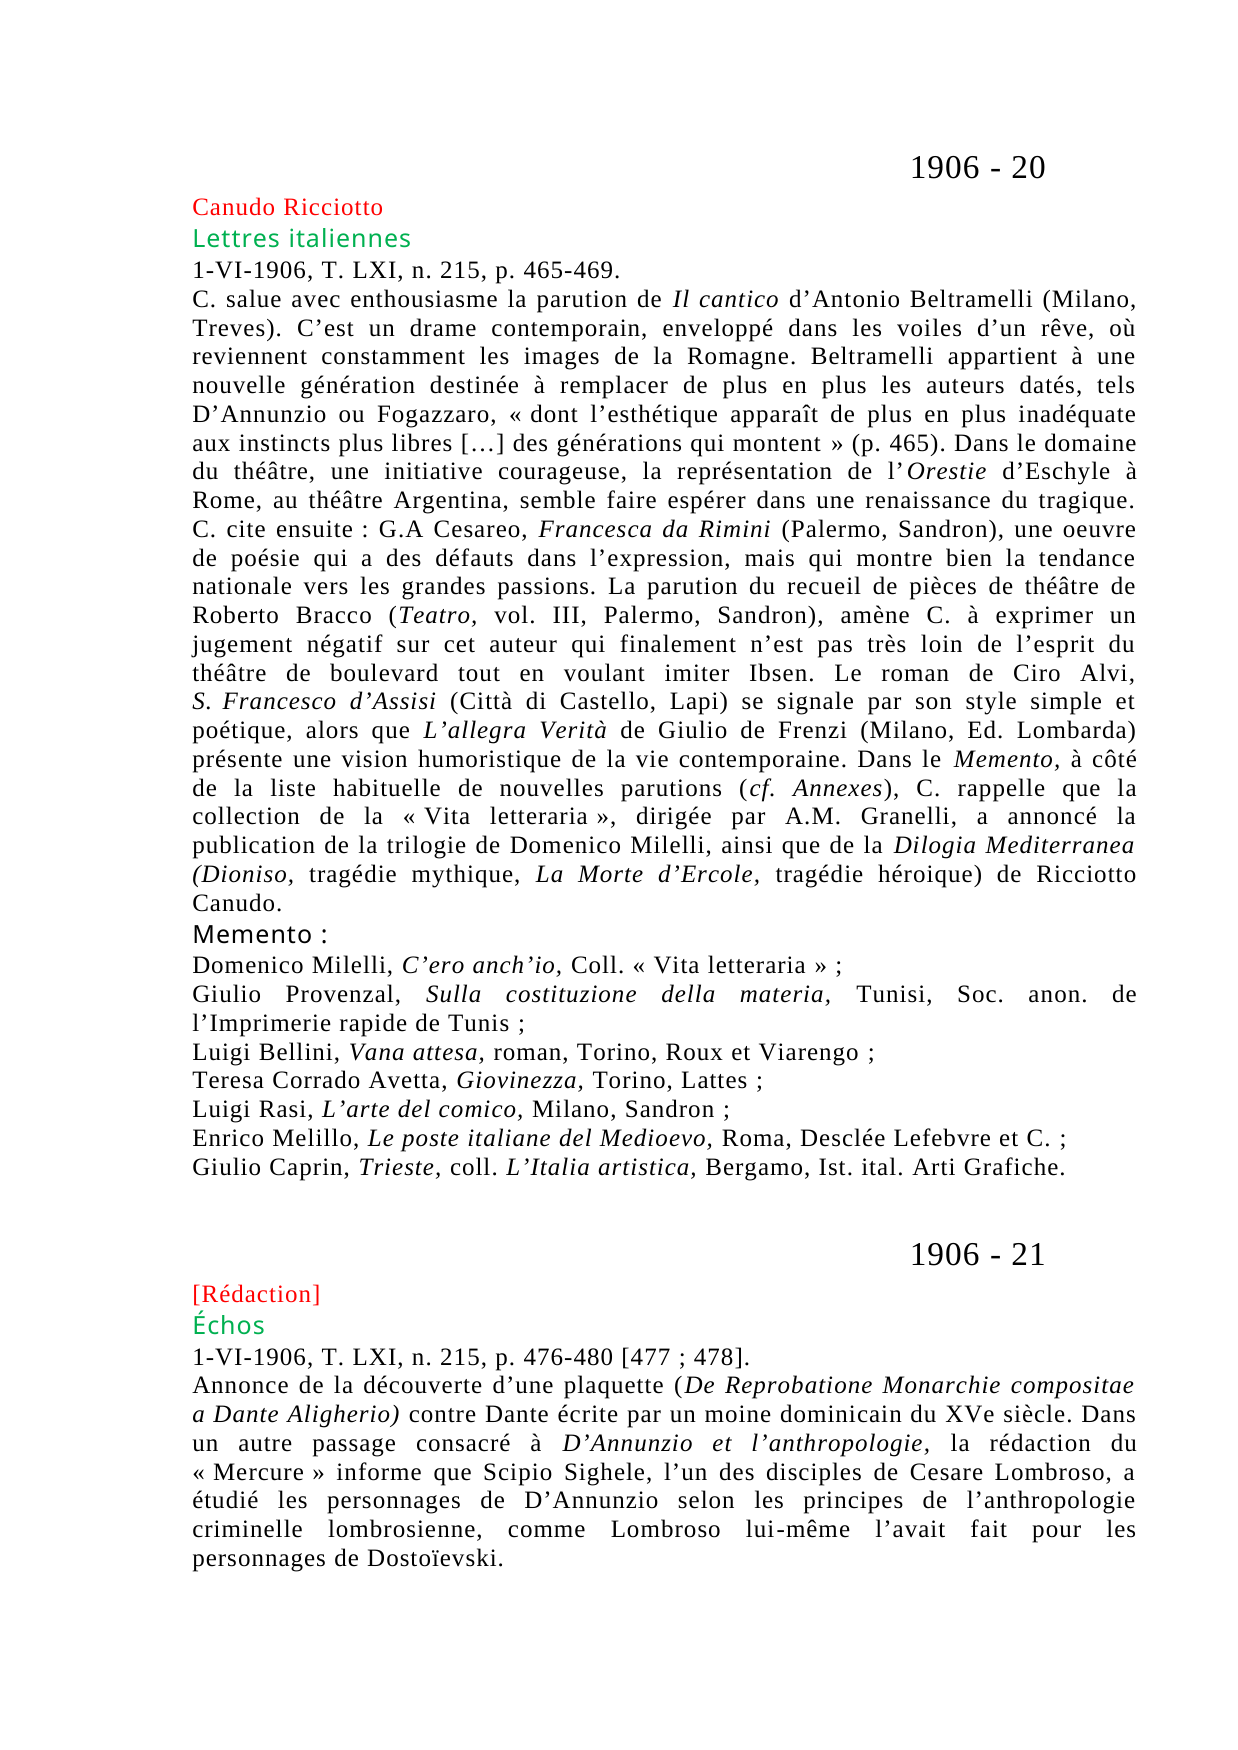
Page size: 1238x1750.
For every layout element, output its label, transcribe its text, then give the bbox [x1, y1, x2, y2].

text Enrico Melillo, Le poste italiane del Medioevo, Roma, Desclée Lefebvre et C. ; [192, 1123, 1137, 1152]
subtitle 1906 ‑ 20 [192, 148, 1046, 186]
text Giulio Provenzal, Sulla costituzione della materia, Tunisi, Soc. anon. de l’Imprimerie rapide de Tunis ; [192, 979, 1137, 1037]
text [Rédaction] [192, 1279, 1046, 1307]
text C. salue avec enthousiasme la parution de Il cantico d’Antonio Beltramelli (Milano, Treves). C’est un drame contemporain, enveloppé dans les voiles d’un rêve, où reviennent constamment les images de la Romagne. Beltramelli appartient à une nouvelle génération destinée à remplacer de plus en plus les auteurs datés, tels D’Annunzio ou Fogazzaro, « dont l’esthétique apparaît de plus en plus inadéquate aux instincts plus libres […] des générations qui montent » (p. 465). Dans le domaine du théâtre, une initiative courageuse, la représentation de l’Orestie d’Eschyle à Rome, au théâtre Argentina, semble faire espérer dans une renaissance du tragique. C. cite ensuite : G.A Cesareo, Francesca da Rimini (Palermo, Sandron), une oeuvre de poésie qui a des défauts dans l’expression, mais qui montre bien la tendance nationale vers les grandes passions. La parution du recueil de pièces de théâtre de Roberto Bracco (Teatro, vol. III, Palermo, Sandron), amène C. à exprimer un jugement négatif sur cet auteur qui finalement n’est pas très loin de l’esprit du théâtre de boulevard tout en voulant imiter Ibsen. Le roman de Ciro Alvi, S. Francesco d’Assisi (Città di Castello, Lapi) se signale par son style simple et poétique, alors que L’allegra Verità de Giulio de Frenzi (Milano, Ed. Lombarda) présente une vision humoristique de la vie contemporaine. Dans le Memento, à côté de la liste habituelle de nouvelles parutions (cf. Annexes), C. rappelle que la collection de la « Vita letteraria », dirigée par A.M. Granelli, a annoncé la publication de la trilogie de Domenico Milelli, ainsi que de la Dilogia Mediterranea (Dioniso, tragédie mythique, La Morte d’Ercole, tragédie héroique) de Ricciotto Canudo. [192, 284, 1137, 916]
text Annonce de la découverte d’une plaquette (De Reprobatione Monarchie compositae a Dante Aligherio) contre Dante écrite par un moine dominicain du XVe siècle. Dans un autre passage consacré à D’Annunzio et l’anthropologie, la rédaction du « Mercure » informe que Scipio Sighele, l’un des disciples de Cesare Lombroso, a étudié les personnages de D’Annunzio selon les principes de l’anthropologie criminelle lombrosienne, comme Lombroso lui‑même l’avait fait pour les personnages de Dostoïevski. [192, 1370, 1137, 1572]
text Canudo Ricciotto [192, 192, 1046, 221]
text Luigi Bellini, Vana attesa, roman, Torino, Roux et Viarengo ; [192, 1037, 1137, 1065]
text Domenico Milelli, C’ero anch’io, Coll. « Vita letteraria » ; [192, 950, 1137, 979]
text Teresa Corrado Avetta, Giovinezza, Torino, Lattes ; [192, 1065, 1137, 1094]
text Memento : [192, 916, 1046, 950]
text Échos [192, 1307, 1046, 1342]
subtitle 1906 ‑ 21 [192, 1234, 1046, 1272]
text 1‑VI‑1906, T. LXI, n. 215, p. 476‑480 [477 ; 478]. [192, 1342, 1137, 1370]
text Luigi Rasi, L’arte del comico, Milano, Sandron ; [192, 1094, 1137, 1123]
text 1‑VI‑1906, T. LXI, n. 215, p. 465‑469. [192, 255, 1137, 284]
text Lettres italiennes [192, 221, 1046, 255]
text Giulio Caprin, Trieste, coll. L’Italia artistica, Bergamo, Ist. ital. Arti Grafiche. [192, 1152, 1137, 1180]
